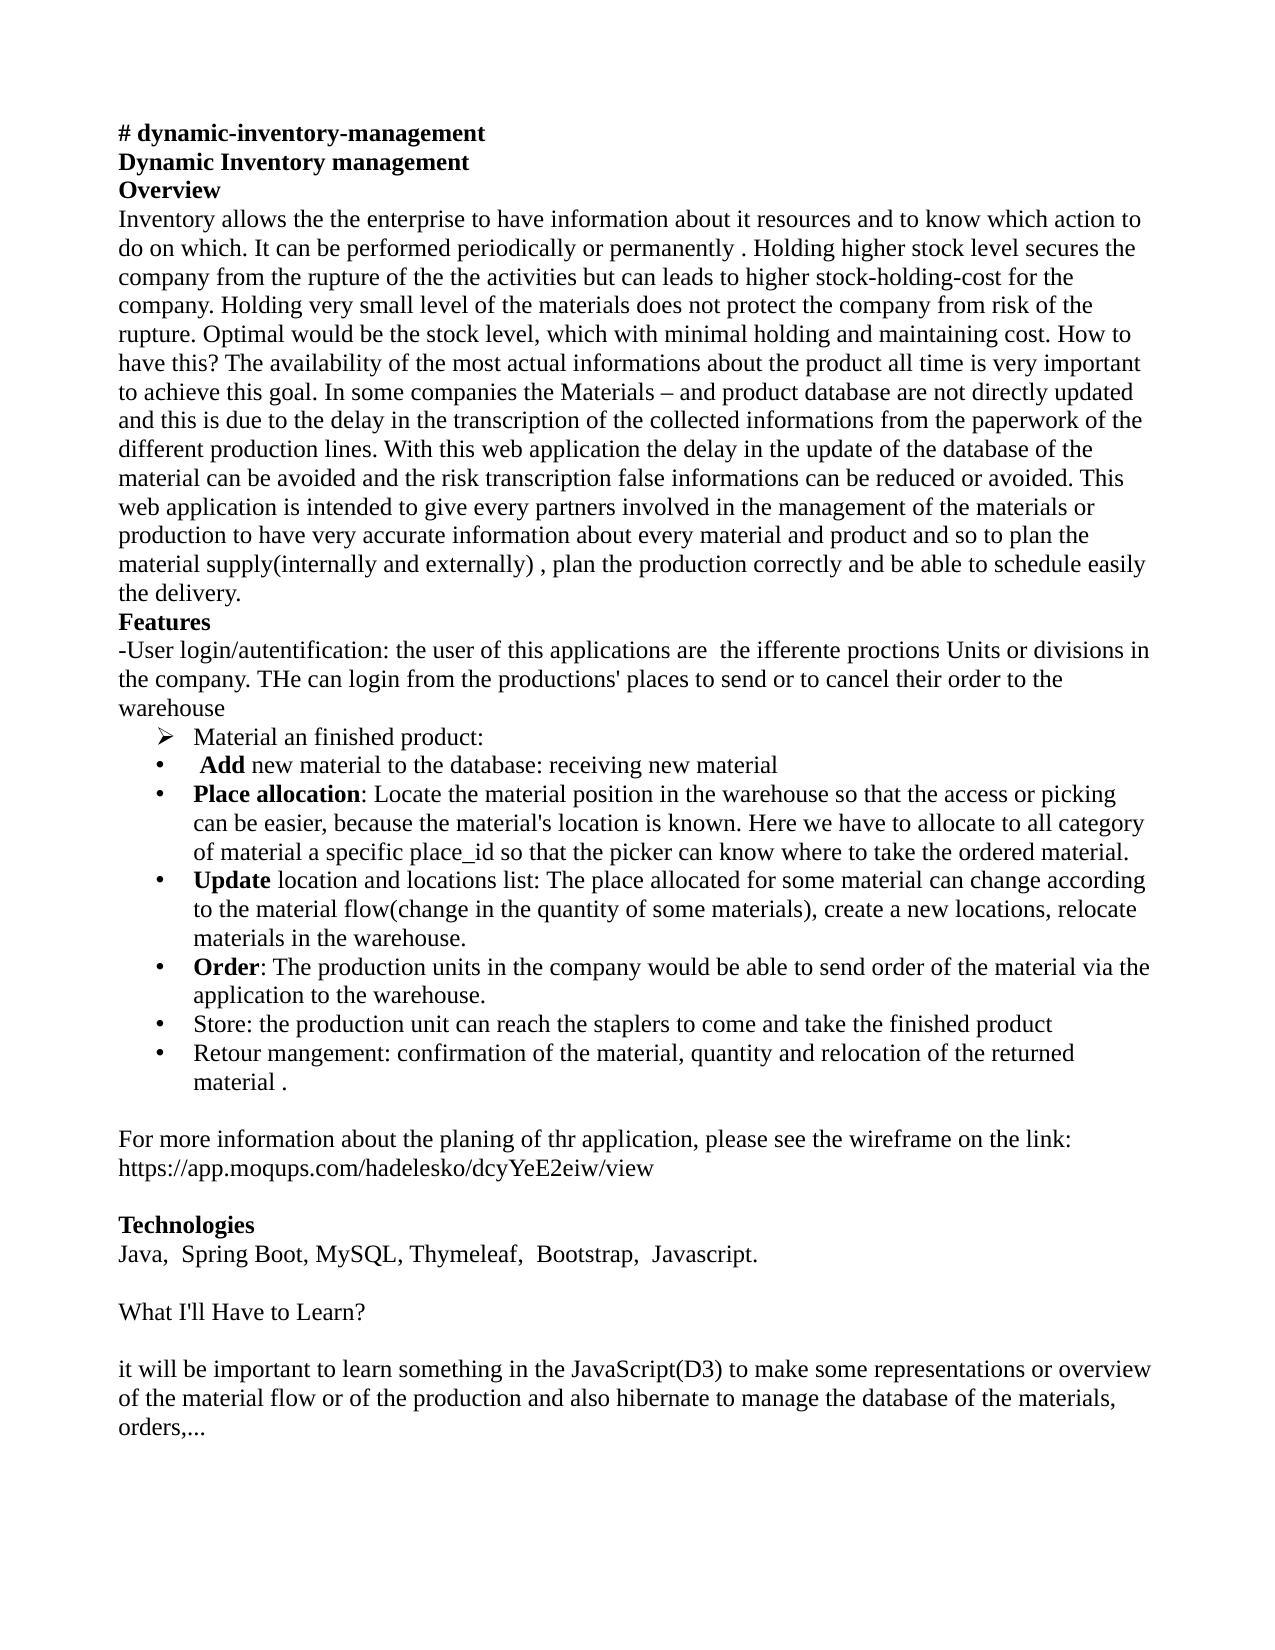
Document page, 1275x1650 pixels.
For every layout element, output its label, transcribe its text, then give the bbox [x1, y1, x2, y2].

list Retour mangement: confirmation of the material, quantity and relocation of the returned material . [156, 1038, 1157, 1096]
list Material an finished product: [156, 722, 1157, 751]
text Technologies [118, 1211, 1157, 1239]
text Inventory allows the the enterprise to have information about it resources and to know which action to do on which. It can be performed periodically or permanently . Holding higher stock level secures the company from the rupture of the the activities but can leads to higher stock-holding-cost for the company. Holding very small level of the materials does not protect the company from risk of the rupture. Optimal would be the stock level, which with minimal holding and maintaining cost. How to have this? The availability of the most actual informations about the product all time is very important to achieve this goal. In some companies the Materials – and product database are not directly updated and this is due to the delay in the transcription of the collected informations from the paperwork of the different production lines. With this web application the delay in the update of the database of the material can be avoided and the risk transcription false informations can be reduced or avoided. This web application is intended to give every partners involved in the management of the materials or production to have very accurate information about every material and product and so to plan the material supply(internally and externally) , plan the production correctly and be able to schedule easily the delivery. [118, 204, 1157, 607]
text it will be important to learn something in the JavaScript(D3) to make some representations or overview of the material flow or of the production and also hibernate to manage the database of the materials, orders,... [118, 1354, 1157, 1441]
text Features [118, 607, 1157, 636]
text Overview [118, 176, 1157, 204]
text Java, Spring Boot, MySQL, Thymeleaf, Bootstrap, Javascript. [118, 1239, 1157, 1268]
text # dynamic-inventory-management [118, 118, 1157, 147]
text What I'll Have to Learn? [118, 1297, 1157, 1326]
text -User login/autentification: the user of this applications are the ifferente proctions Units or divisions in the company. THe can login from the productions' places to send or to cancel their order to the warehouse [118, 636, 1157, 722]
list Store: the production unit can reach the staplers to come and take the finished product [156, 1009, 1157, 1038]
list Place allocation: Locate the material position in the warehouse so that the access or picking can be easier, because the material's location is known. Here we have to allocate to all category of material a specific place_id so that the picker can know where to take the ordered material. [156, 779, 1157, 866]
text For more information about the planing of thr application, please see the wireframe on the link: https://app.moqups.com/hadelesko/dcyYeE2eiw/view [118, 1124, 1157, 1182]
list Update location and locations list: The place allocated for some material can change according to the material flow(change in the quantity of some materials), create a new locations, relocate materials in the warehouse. [156, 866, 1157, 952]
text Dynamic Inventory management [118, 147, 1157, 176]
list Add new material to the database: receiving new material [156, 751, 1157, 779]
list Order: The production units in the company would be able to send order of the material via the application to the warehouse. [156, 952, 1157, 1009]
